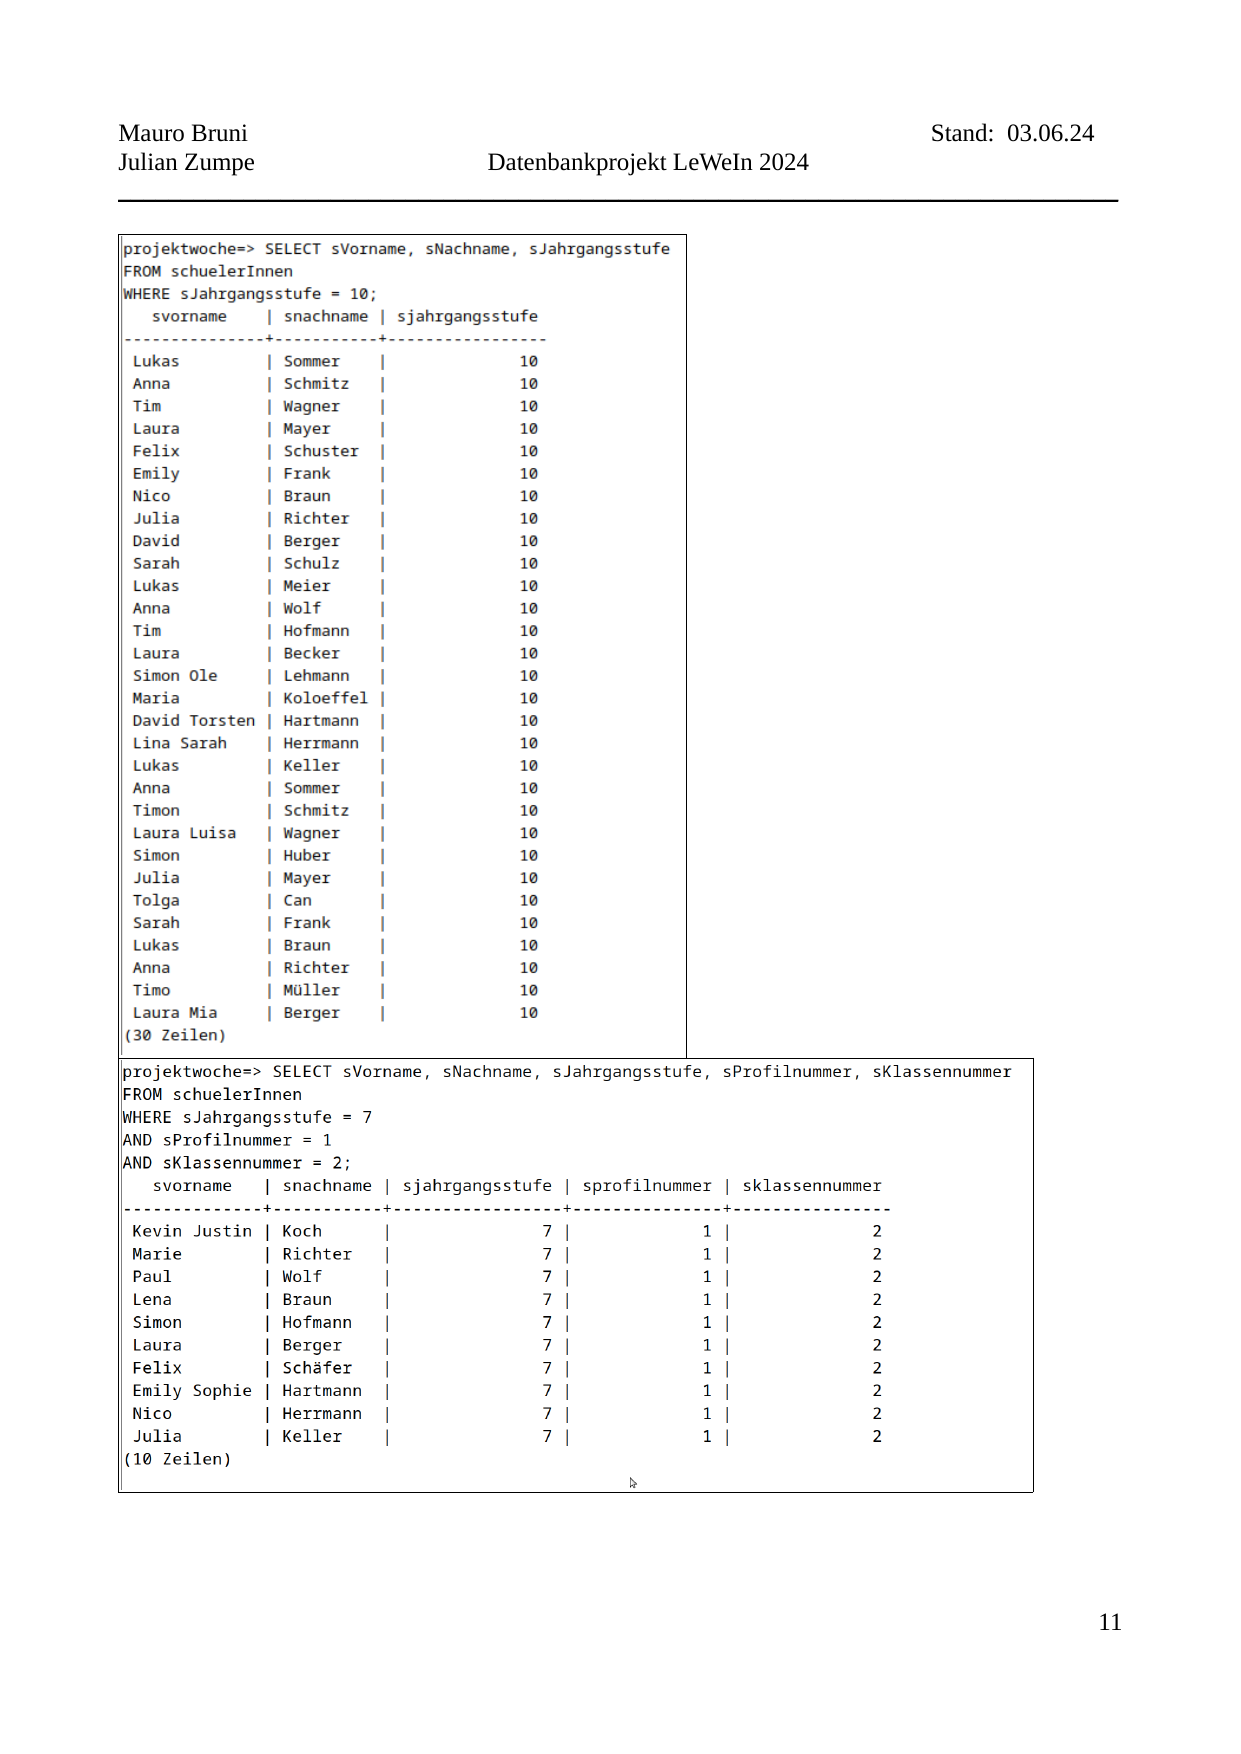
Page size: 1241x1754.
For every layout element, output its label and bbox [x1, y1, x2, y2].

picture [121, 1060, 1031, 1490]
